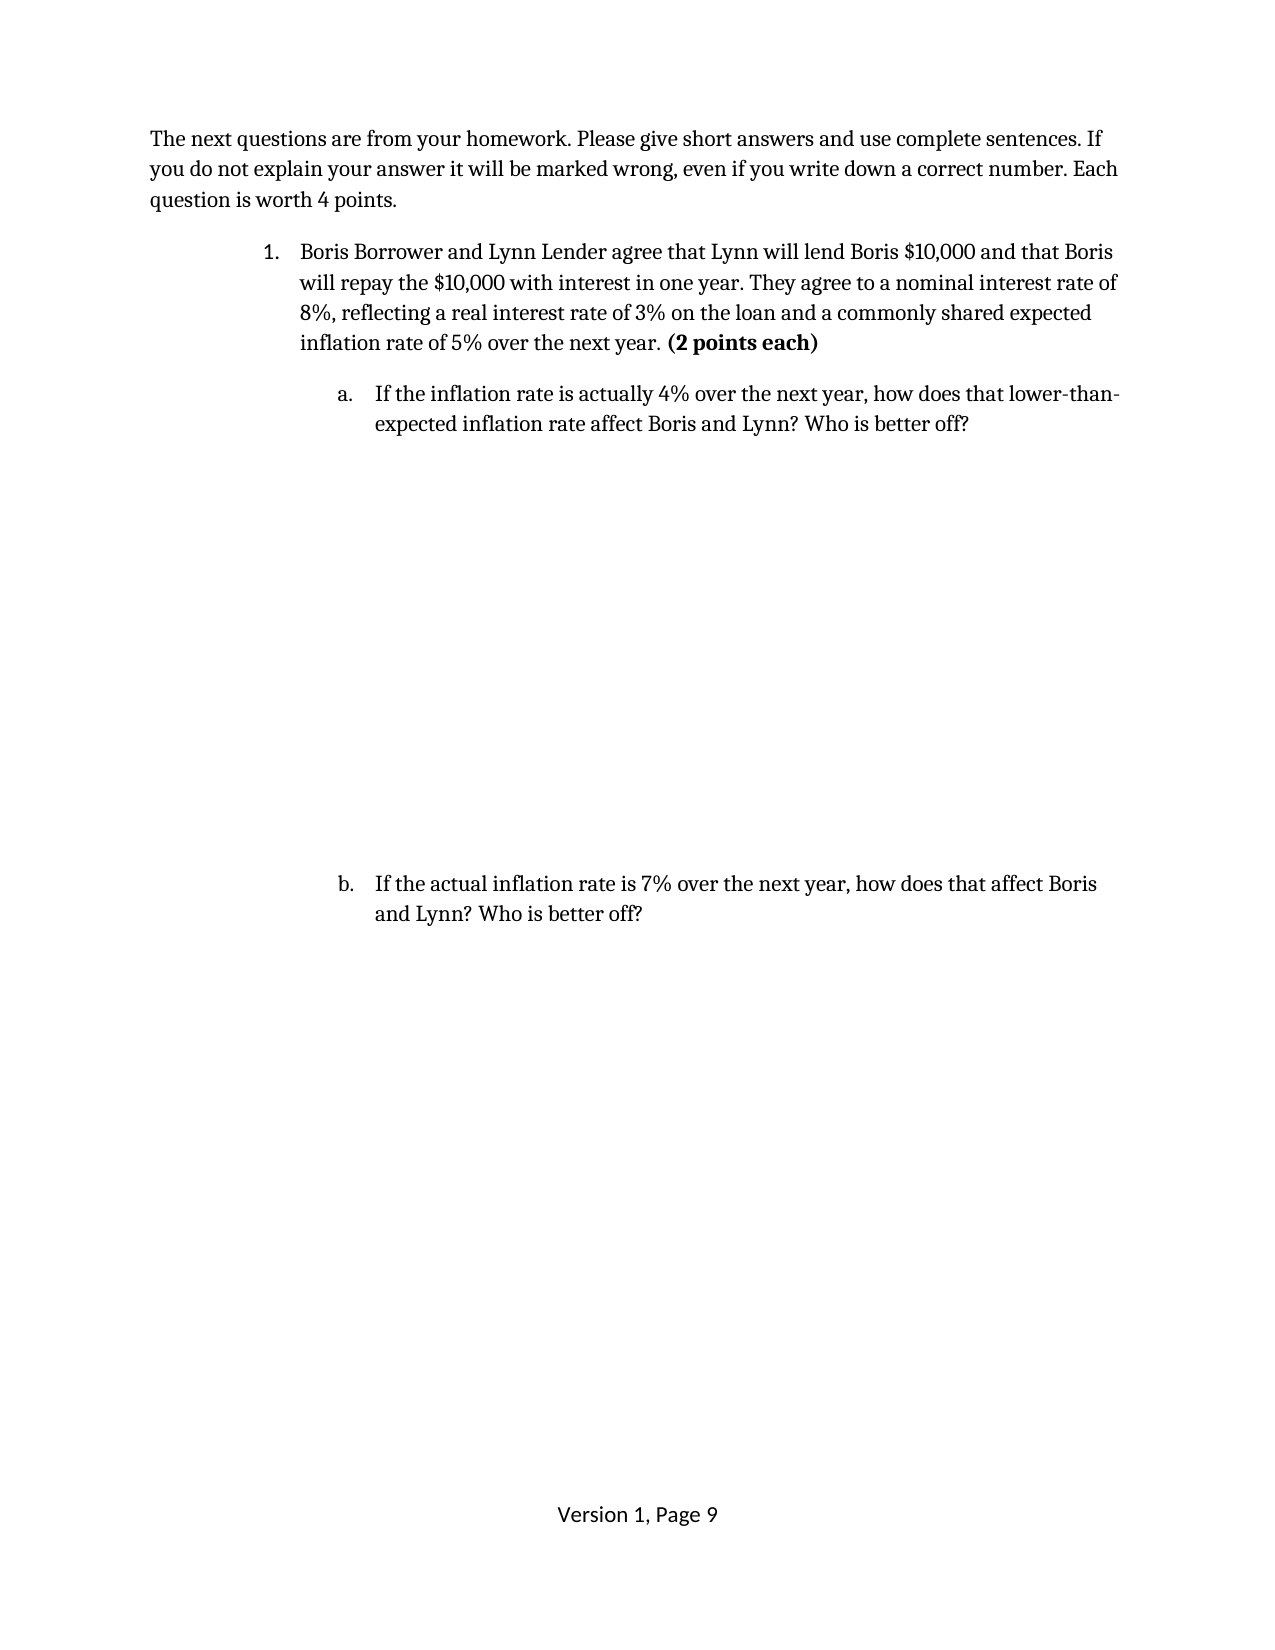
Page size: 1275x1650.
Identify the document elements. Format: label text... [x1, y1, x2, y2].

list If the inflation rate is actually 4% over the next year, how does that lower-than-expected inflation rate affect Boris and Lynn? Who is better off? [337, 381, 1125, 437]
list Boris Borrower and Lynn Lender agree that Lynn will lend Boris $10,000 and that Boris will repay the $10,000 with interest in one year. They agree to a nominal interest rate of 8%, reflecting a real interest rate of 3% on the loan and a commonly shared expected inflation rate of 5% over the next year. (2 points each) [262, 237, 1125, 356]
text The next questions are from your homework. Please give short answers and use complete sentences. If you do not explain your answer it will be marked wrong, even if you write down a correct number. Each question is worth 4 points. [150, 126, 1125, 213]
list If the actual inflation rate is 7% over the next year, how does that affect Boris and Lynn? Who is better off? [337, 870, 1125, 927]
